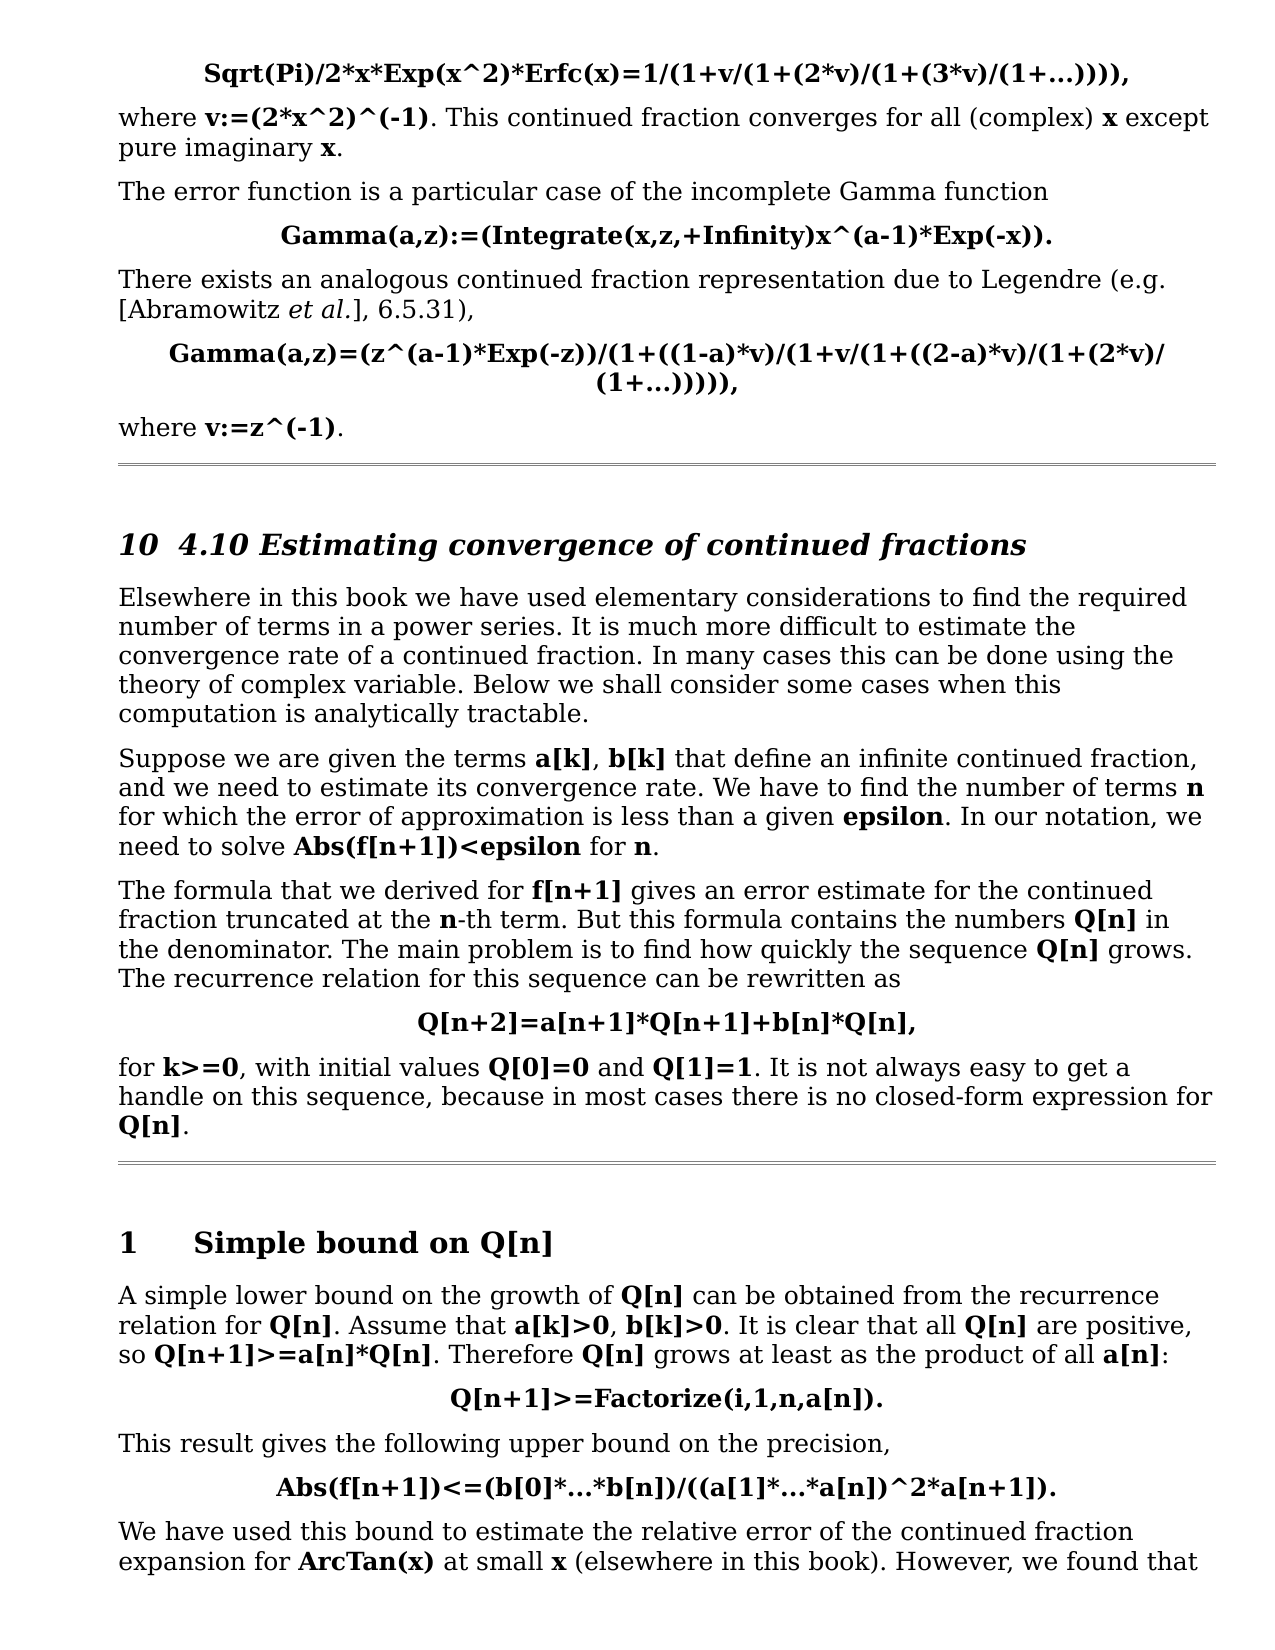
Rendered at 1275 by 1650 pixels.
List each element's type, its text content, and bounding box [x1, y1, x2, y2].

text This result gives the following upper bound on the precision, [118, 1429, 1216, 1458]
text where v:=z^(-1). [118, 413, 1216, 442]
text Gamma(a,z):=(Integrate(x,z,+Infinity)x^(a-1)*Exp(-x)). [118, 221, 1216, 251]
text for k>=0, with initial values Q[0]=0 and Q[1]=1. It is not always easy to get a handle on this sequence, because in most cases there is no closed-form expression for Q[n]. [118, 1053, 1216, 1141]
text Abs(f[n+1])<=(b[0]*...*b[n])/((a[1]*...*a[n])^2*a[n+1]). [118, 1473, 1216, 1502]
subtitle 4.10 Estimating convergence of continued fractions [118, 528, 1216, 562]
text The error function is a particular case of the incomplete Gamma function [118, 177, 1216, 206]
text Gamma(a,z)=(z^(a-1)*Exp(-z))/(1+((1-a)*v)/(1+v/(1+((2-a)*v)/(1+(2*v)/(1+...))))), [118, 339, 1216, 398]
text Elsewhere in this book we have used elementary considerations to find the required number of terms in a power series. It is much more difficult to estimate the convergence rate of a continued fraction. In many cases this can be done using the theory of complex variable. Below we shall consider some cases when this computation is analytically tractable. [118, 583, 1216, 729]
text We have used this bound to estimate the relative error of the continued fraction expansion for ArcTan(x) at small x (elsewhere in this book). However, we found that [118, 1517, 1216, 1576]
text Sqrt(Pi)/2*x*Exp(x^2)*Erfc(x)=1/(1+v/(1+(2*v)/(1+(3*v)/(1+...)))), [118, 59, 1216, 88]
text Suppose we are given the terms a[k], b[k] that define an infinite continued fraction, and we need to estimate its convergence rate. We have to find the number of terms n for which the error of approximation is less than a given epsilon. In our notation, we need to solve Abs(f[n+1])<epsilon for n. [118, 744, 1216, 861]
text A simple lower bound on the growth of Q[n] can be obtained from the recurrence relation for Q[n]. Assume that a[k]>0, b[k]>0. It is clear that all Q[n] are positive, so Q[n+1]>=a[n]*Q[n]. Therefore Q[n] grows at least as the product of all a[n]: [118, 1281, 1216, 1369]
text Q[n+1]>=Factorize(i,1,n,a[n]). [118, 1384, 1216, 1414]
subtitle Simple bound on Q[n] [118, 1226, 1216, 1260]
text Q[n+2]=a[n+1]*Q[n+1]+b[n]*Q[n], [118, 1008, 1216, 1038]
text There exists an analogous continued fraction representation due to Legendre (e.g. [Abramowitz et al.], 6.5.31), [118, 266, 1216, 324]
text The formula that we derived for f[n+1] gives an error estimate for the continued fraction truncated at the n-th term. But this formula contains the numbers Q[n] in the denominator. The main problem is to find how quickly the sequence Q[n] grows. The recurrence relation for this sequence can be rewritten as [118, 876, 1216, 993]
text where v:=(2*x^2)^(-1). This continued fraction converges for all (complex) x except pure imaginary x. [118, 103, 1216, 162]
